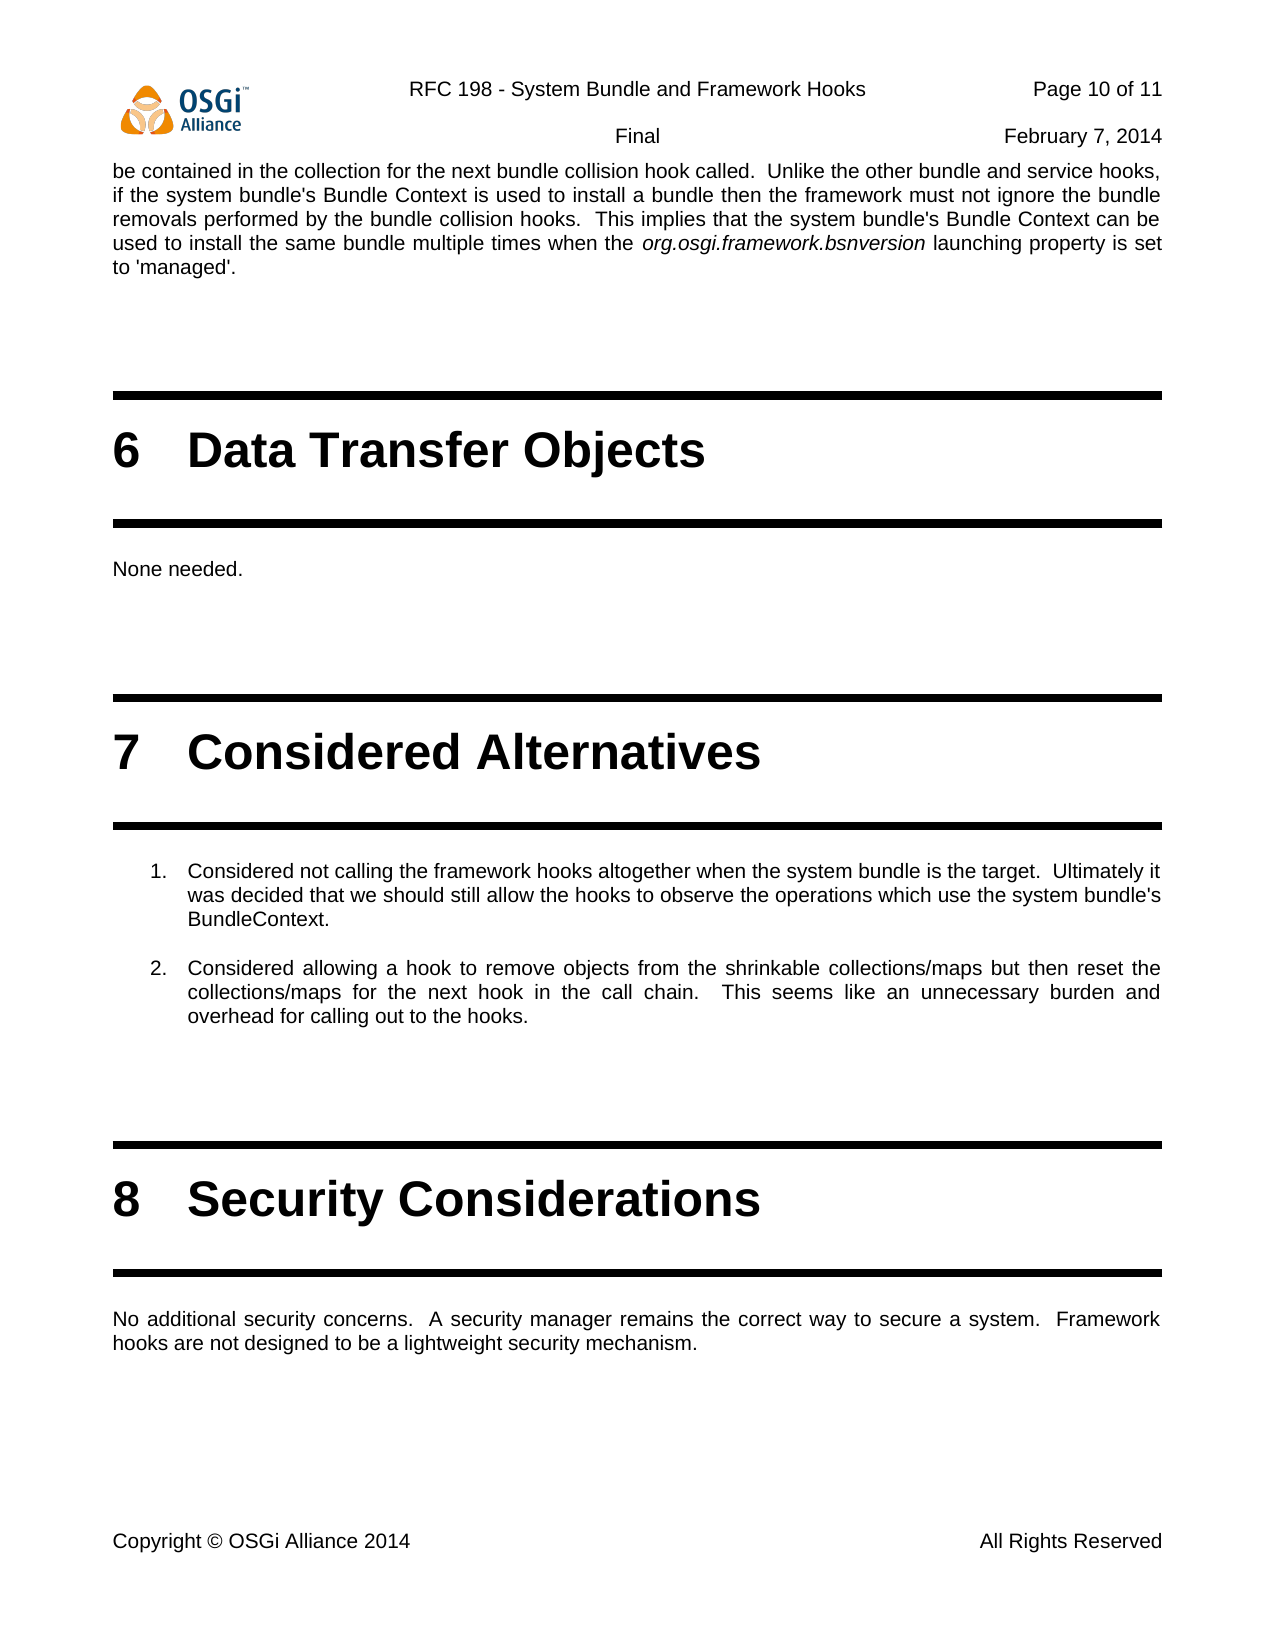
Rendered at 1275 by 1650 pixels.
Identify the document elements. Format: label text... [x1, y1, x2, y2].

picture [113, 78, 257, 142]
text No additional security concerns. A security manager remains the correct way to secure a system. Framework hooks are not designed to be a lightweight security mechanism. [112, 1306, 1162, 1354]
text None needed. [112, 557, 1162, 581]
subtitle Security Considerations [112, 1142, 1162, 1277]
list Considered allowing a hook to remove objects from the shrinkable collections/maps but then reset the collections/maps for the next hook in the call chain. This seems like an unnecessary burden and overhead for calling out to the hooks. [150, 956, 1162, 1028]
text be contained in the collection for the next bundle collision hook called. Unlike the other bundle and service hooks, if the system bundle's Bundle Context is used to install a bundle then the framework must not ignore the bundle removals performed by the bundle collision hooks. This implies that the system bundle's Bundle Context can be used to install the same bundle multiple times when the org.osgi.framework.bsnversion launching property is set to 'managed'. [112, 159, 1162, 279]
subtitle Data Transfer Objects [112, 392, 1162, 528]
list Considered not calling the framework hooks altogether when the system bundle is the target. Ultimately it was decided that we should still allow the hooks to observe the operations which use the system bundle's BundleContext. [150, 859, 1162, 931]
subtitle Considered Alternatives [112, 695, 1162, 830]
